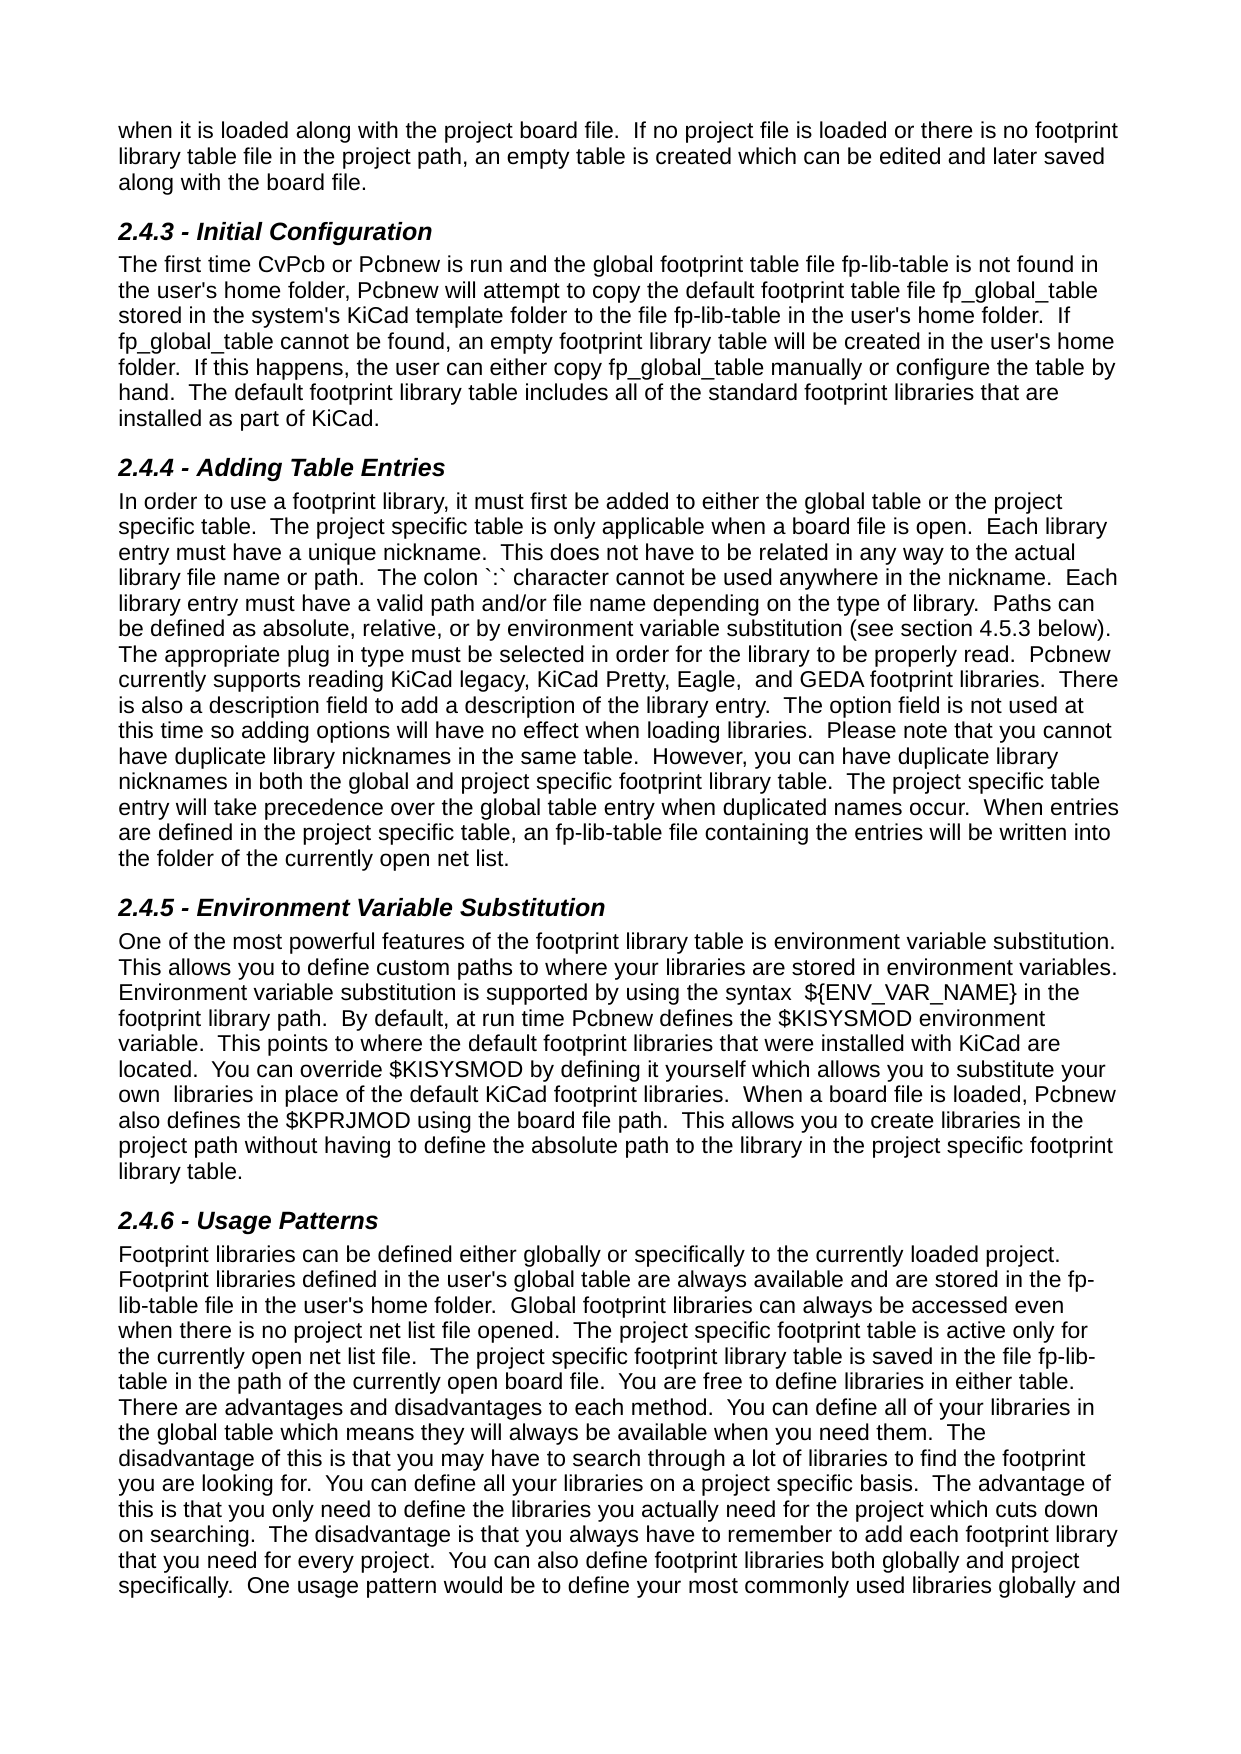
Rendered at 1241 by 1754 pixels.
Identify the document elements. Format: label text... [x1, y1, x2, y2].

subtitle Usage Patterns [118, 1207, 1122, 1235]
text The first time CvPcb or Pcbnew is run and the global footprint table file fp-lib-table is not found in the user's home folder, Pcbnew will attempt to copy the default footprint table file fp_global_table stored in the system's KiCad template folder to the file fp-lib-table in the user's home folder. If fp_global_table cannot be found, an empty footprint library table will be created in the user's home folder. If this happens, the user can either copy fp_global_table manually or configure the table by hand. The default footprint library table includes all of the standard footprint libraries that are installed as part of KiCad. [118, 252, 1122, 431]
text In order to use a footprint library, it must first be added to either the global table or the project specific table. The project specific table is only applicable when a board file is open. Each library entry must have a unique nickname. This does not have to be related in any way to the actual library file name or path. The colon `:` character cannot be used anywhere in the nickname. Each library entry must have a valid path and/or file name depending on the type of library. Paths can be defined as absolute, relative, or by environment variable substitution (see section 4.5.3 below). The appropriate plug in type must be selected in order for the library to be properly read. Pcbnew currently supports reading KiCad legacy, KiCad Pretty, Eagle, and GEDA footprint libraries. There is also a description field to add a description of the library entry. The option field is not used at this time so adding options will have no effect when loading libraries. Please note that you cannot have duplicate library nicknames in the same table. However, you can have duplicate library nicknames in both the global and project specific footprint library table. The project specific table entry will take precedence over the global table entry when duplicated names occur. When entries are defined in the project specific table, an fp-lib-table file containing the entries will be written into the folder of the currently open net list. [118, 488, 1122, 871]
subtitle Environment Variable Substitution [118, 894, 1122, 922]
subtitle Initial Configuration [118, 218, 1122, 246]
text when it is loaded along with the project board file. If no project file is loaded or there is no footprint library table file in the project path, an empty table is created which can be edited and later saved along with the board file. [118, 118, 1122, 195]
subtitle Adding Table Entries [118, 454, 1122, 482]
text One of the most powerful features of the footprint library table is environment variable substitution. This allows you to define custom paths to where your libraries are stored in environment variables. Environment variable substitution is supported by using the syntax ${ENV_VAR_NAME} in the footprint library path. By default, at run time Pcbnew defines the $KISYSMOD environment variable. This points to where the default footprint libraries that were installed with KiCad are located. You can override $KISYSMOD by defining it yourself which allows you to substitute your own libraries in place of the default KiCad footprint libraries. When a board file is loaded, Pcbnew also defines the $KPRJMOD using the board file path. This allows you to create libraries in the project path without having to define the absolute path to the library in the project specific footprint library table. [118, 929, 1122, 1184]
text Footprint libraries can be defined either globally or specifically to the currently loaded project. Footprint libraries defined in the user's global table are always available and are stored in the fp-lib-table file in the user's home folder. Global footprint libraries can always be accessed even when there is no project net list file opened. The project specific footprint table is active only for the currently open net list file. The project specific footprint library table is saved in the file fp-lib-table in the path of the currently open board file. You are free to define libraries in either table. There are advantages and disadvantages to each method. You can define all of your libraries in the global table which means they will always be available when you need them. The disadvantage of this is that you may have to search through a lot of libraries to find the footprint you are looking for. You can define all your libraries on a project specific basis. The advantage of this is that you only need to define the libraries you actually need for the project which cuts down on searching. The disadvantage is that you always have to remember to add each footprint library that you need for every project. You can also define footprint libraries both globally and project specifically. One usage pattern would be to define your most commonly used libraries globally and [118, 1241, 1122, 1599]
